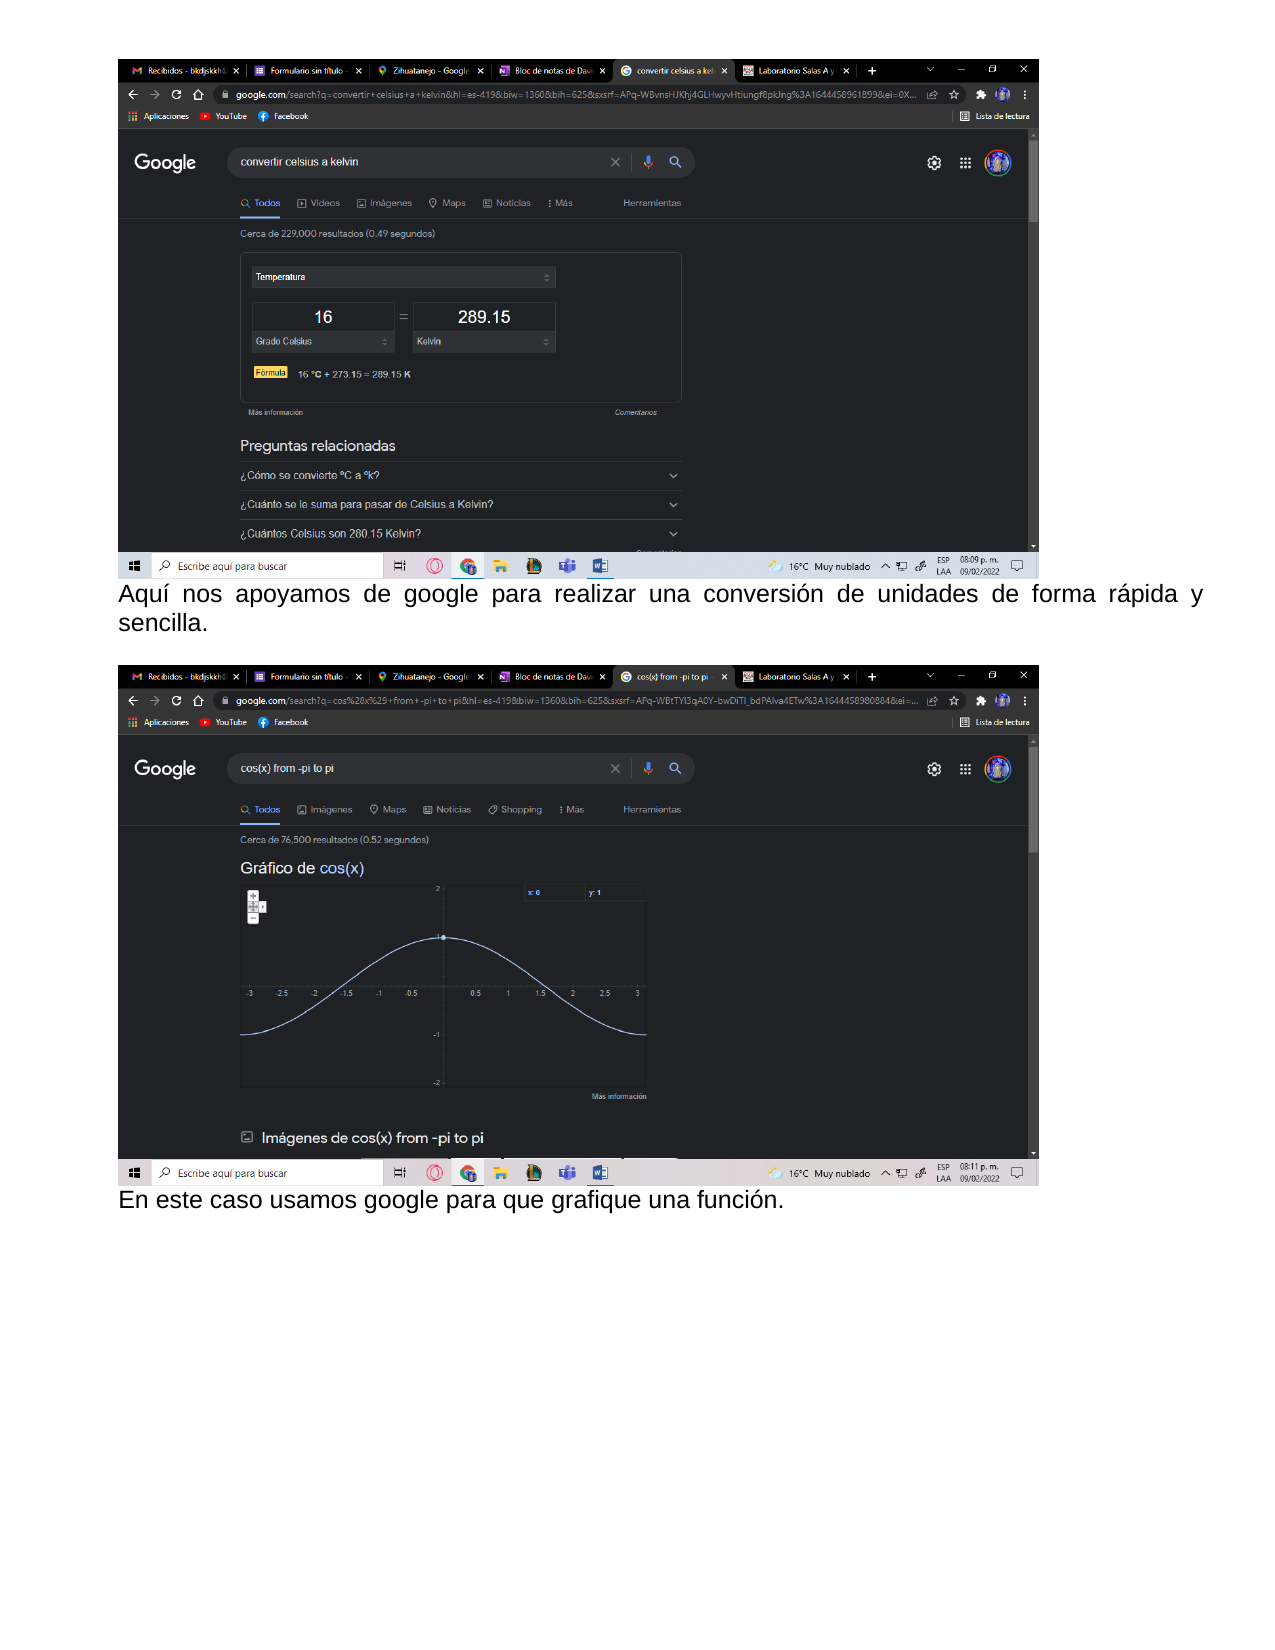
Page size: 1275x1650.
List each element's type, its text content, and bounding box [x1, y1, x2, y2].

text En este caso usamos google para que grafique una función. [118, 1185, 1205, 1214]
text Aquí nos apoyamos de google para realizar una conversión de unidades de forma rápida y sencilla. [118, 579, 1205, 637]
